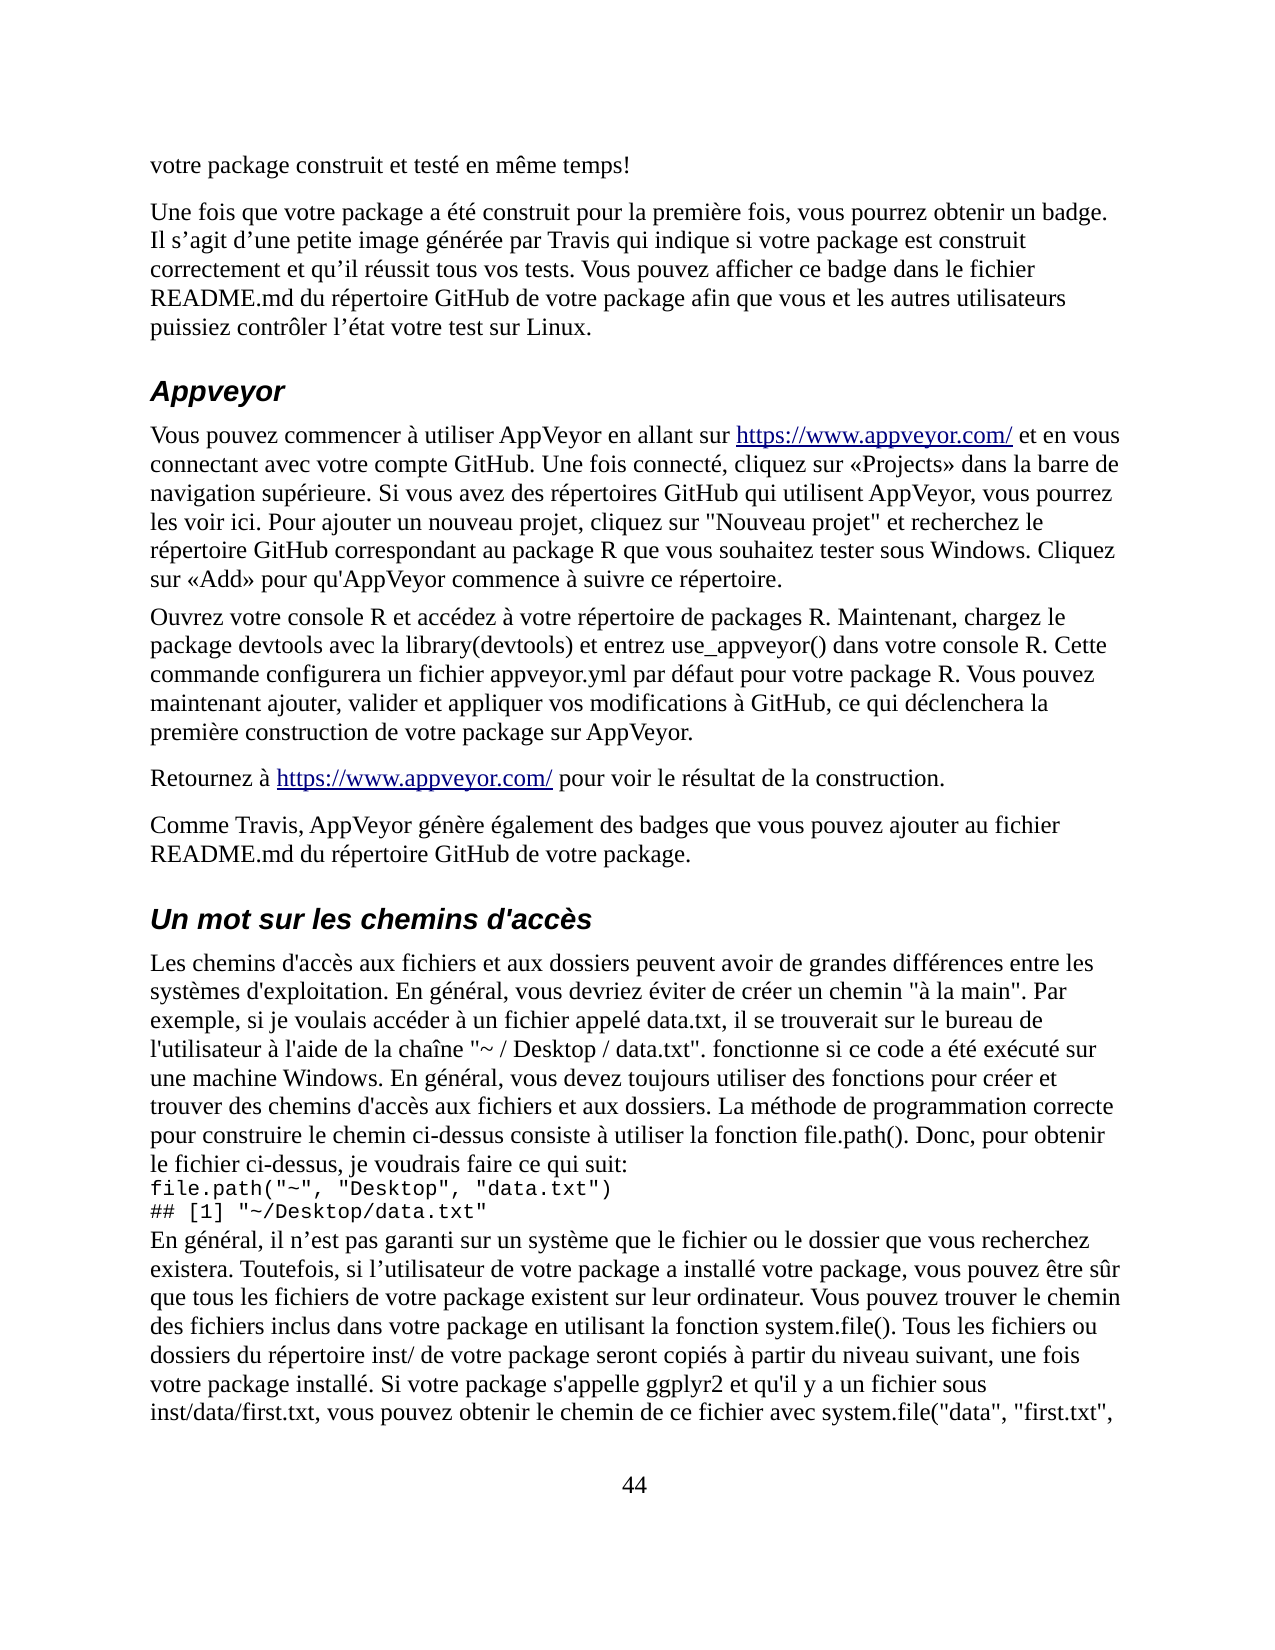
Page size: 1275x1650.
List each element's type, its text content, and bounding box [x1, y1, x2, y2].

text ## [1] "~/Desktop/data.txt" [150, 1201, 1125, 1225]
text Ouvrez votre console R et accédez à votre répertoire de packages R. Maintenant, chargez le package devtools avec la library(devtools) et entrez use_appveyor() dans votre console R. Cette commande configurera un fichier appveyor.yml par défaut pour votre package R. Vous pouvez maintenant ajouter, valider et appliquer vos modifications à GitHub, ce qui déclenchera la première construction de votre package sur AppVeyor. [150, 602, 1125, 746]
text Retournez à https://www.appveyor.com/ pour voir le résultat de la construction. [150, 763, 1125, 792]
text Comme Travis, AppVeyor génère également des badges que vous pouvez ajouter au fichier README.md du répertoire GitHub de votre package. [150, 810, 1125, 868]
subtitle Un mot sur les chemins d'accès [150, 902, 1125, 935]
text file.path("~", "Desktop", "data.txt") [150, 1178, 1125, 1201]
text Une fois que votre package a été construit pour la première fois, vous pourrez obtenir un badge. Il s’agit d’une petite image générée par Travis qui indique si votre package est construit correctement et qu’il réussit tous vos tests. Vous pouvez afficher ce badge dans le fichier README.md du répertoire GitHub de votre package afin que vous et les autres utilisateurs puissiez contrôler l’état votre test sur Linux. [150, 197, 1125, 340]
text votre package construit et testé en même temps! [150, 150, 1125, 179]
text Les chemins d'accès aux fichiers et aux dossiers peuvent avoir de grandes différences entre les systèmes d'exploitation. En général, vous devriez éviter de créer un chemin "à la main". Par exemple, si je voulais accéder à un fichier appelé data.txt, il se trouverait sur le bureau de l'utilisateur à l'aide de la chaîne "~ / Desktop / data.txt". fonctionne si ce code a été exécuté sur une machine Windows. En général, vous devez toujours utiliser des fonctions pour créer et trouver des chemins d'accès aux fichiers et aux dossiers. La méthode de programmation correcte pour construire le chemin ci-dessus consiste à utiliser la fonction file.path(). Donc, pour obtenir le fichier ci-dessus, je voudrais faire ce qui suit: [150, 948, 1125, 1178]
text Vous pouvez commencer à utiliser AppVeyor en allant sur https://www.appveyor.com/ et en vous connectant avec votre compte GitHub. Une fois connecté, cliquez sur «Projects» dans la barre de navigation supérieure. Si vous avez des répertoires GitHub qui utilisent AppVeyor, vous pourrez les voir ici. Pour ajouter un nouveau projet, cliquez sur "Nouveau projet" et recherchez le répertoire GitHub correspondant au package R que vous souhaitez tester sous Windows. Cliquez sur «Add» pour qu'AppVeyor commence à suivre ce répertoire. [150, 420, 1125, 593]
text En général, il n’est pas garanti sur un système que le fichier ou le dossier que vous recherchez existera. Toutefois, si l’utilisateur de votre package a installé votre package, vous pouvez être sûr que tous les fichiers de votre package existent sur leur ordinateur. Vous pouvez trouver le chemin des fichiers inclus dans votre package en utilisant la fonction system.file(). Tous les fichiers ou dossiers du répertoire inst/ de votre package seront copiés à partir du niveau suivant, une fois votre package installé. Si votre package s'appelle ggplyr2 et qu'il y a un fichier sous inst/data/first.txt, vous pouvez obtenir le chemin de ce fichier avec system.file("data", "first.txt", [150, 1225, 1125, 1426]
subtitle Appveyor [150, 374, 1125, 408]
